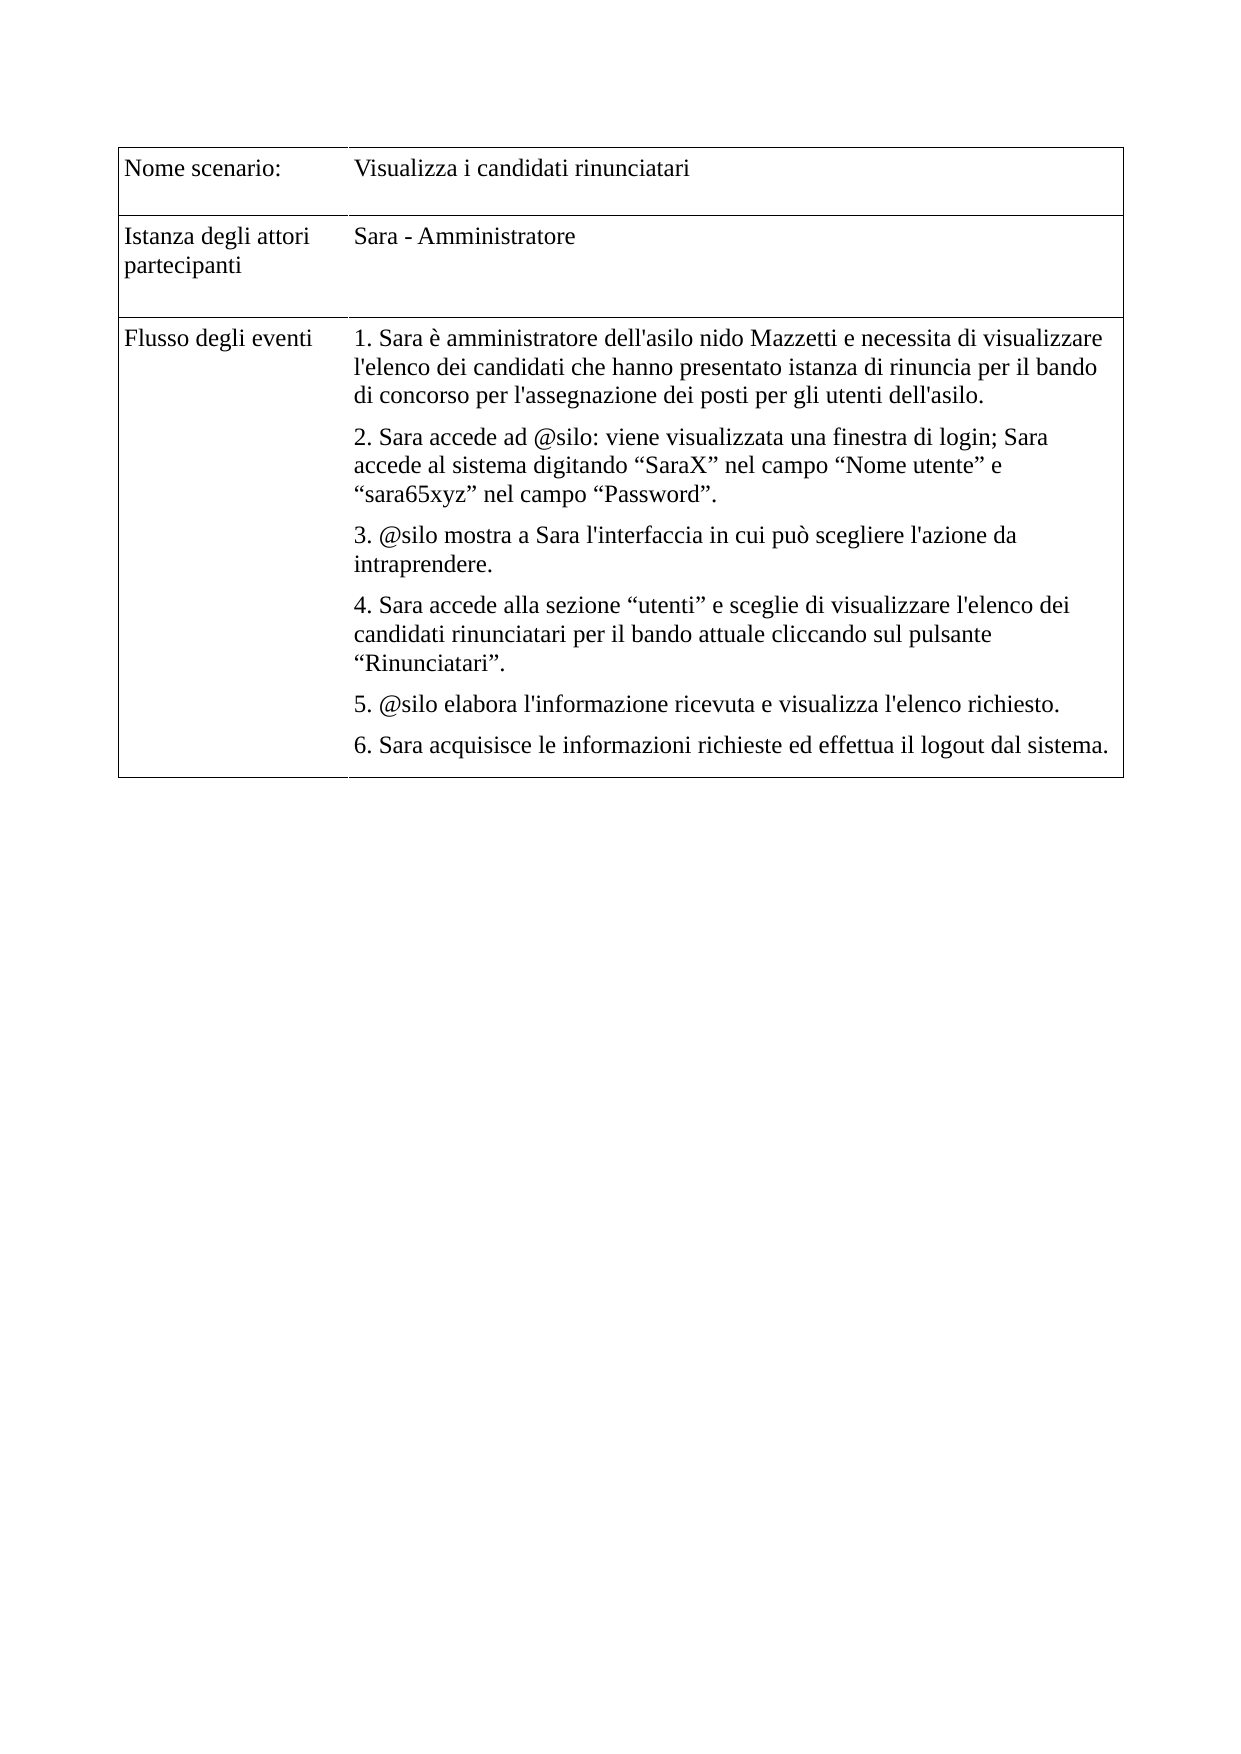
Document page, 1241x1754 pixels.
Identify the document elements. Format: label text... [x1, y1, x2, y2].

table_header Visualizza i candidati rinunciatari [349, 148, 1123, 215]
table_header Nome scenario: [119, 148, 348, 215]
table_cell 1. Sara è amministratore dell'asilo nido Mazzetti e necessita di visualizzare l'elenco dei candidati che hanno presentato istanza di rinuncia per il bando di concorso per l'assegnazione dei posti per gli utenti dell'asilo. 2. Sara accede ad @silo: viene visualizzata una finestra di login; Sara accede al sistema digitando “SaraX” nel campo “Nome utente” e “sara65xyz” nel campo “Password”. 3. @silo mostra a Sara l'interfaccia in cui può scegliere l'azione da intraprendere. 4. Sara accede alla sezione “utenti” e sceglie di visualizzare l'elenco dei candidati rinunciatari per il bando attuale cliccando sul pulsante “Rinunciatari”. 5. @silo elabora l'informazione ricevuta e visualizza l'elenco richiesto. 6. Sara acquisisce le informazioni richieste ed effettua il logout dal sistema. [349, 318, 1123, 777]
table_cell Flusso degli eventi [119, 318, 348, 777]
table_cell Sara - Amministratore [349, 216, 1123, 317]
table_cell Istanza degli attori partecipanti [119, 216, 348, 317]
